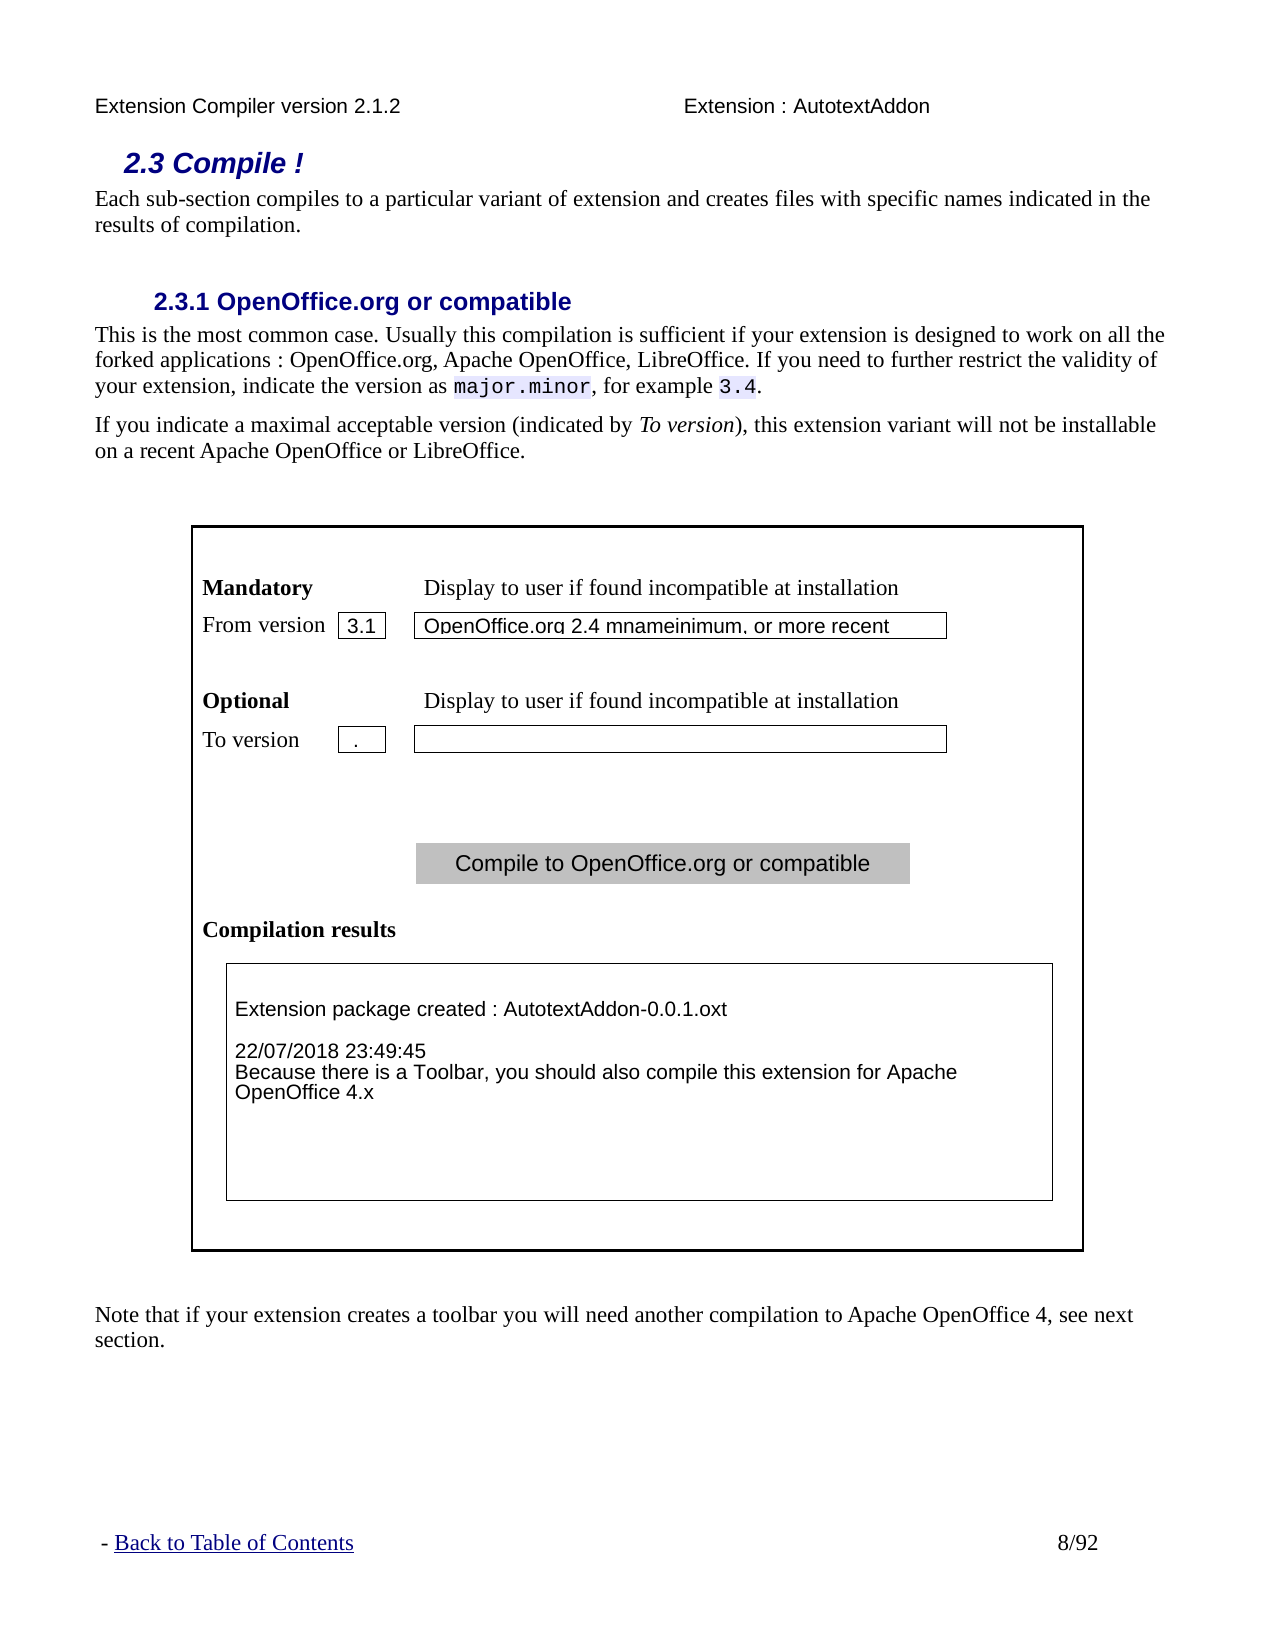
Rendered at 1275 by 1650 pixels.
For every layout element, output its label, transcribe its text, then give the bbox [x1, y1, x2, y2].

text [947, 726, 1073, 752]
text Note that if your extension creates a toolbar you will need another compilation to Apache OpenOffice 4, see next section. [94, 1302, 1181, 1353]
text [386, 612, 414, 638]
text Mandatory Display to user if found incompatible at installation [202, 574, 1073, 600]
text Each sub-section compiles to a particular variant of extension and creates files with specific names indicated in the results of compilation. [94, 186, 1181, 237]
text To version [202, 726, 338, 752]
text This is the most common case. Usually this compilation is sufficient if your extension is designed to work on all the forked applications : OpenOffice.org, Apache OpenOffice, LibreOffice. If you need to further restrict the validity of your extension, indicate the version as major.minor, for example 3.4. [94, 321, 1181, 399]
text Optional Display to user if found incompatible at installation [202, 688, 1073, 714]
text If you indicate a maximal acceptable version (indicated by To version), this extension variant will not be installable on a recent Apache OpenOffice or LibreOffice. [94, 412, 1181, 463]
text [947, 612, 1073, 638]
subtitle OpenOffice.org or compatible [153, 287, 1181, 316]
text Compilation results [202, 917, 1073, 942]
text [386, 726, 414, 752]
text From version [202, 612, 338, 638]
subtitle Compile ! [124, 147, 1181, 180]
